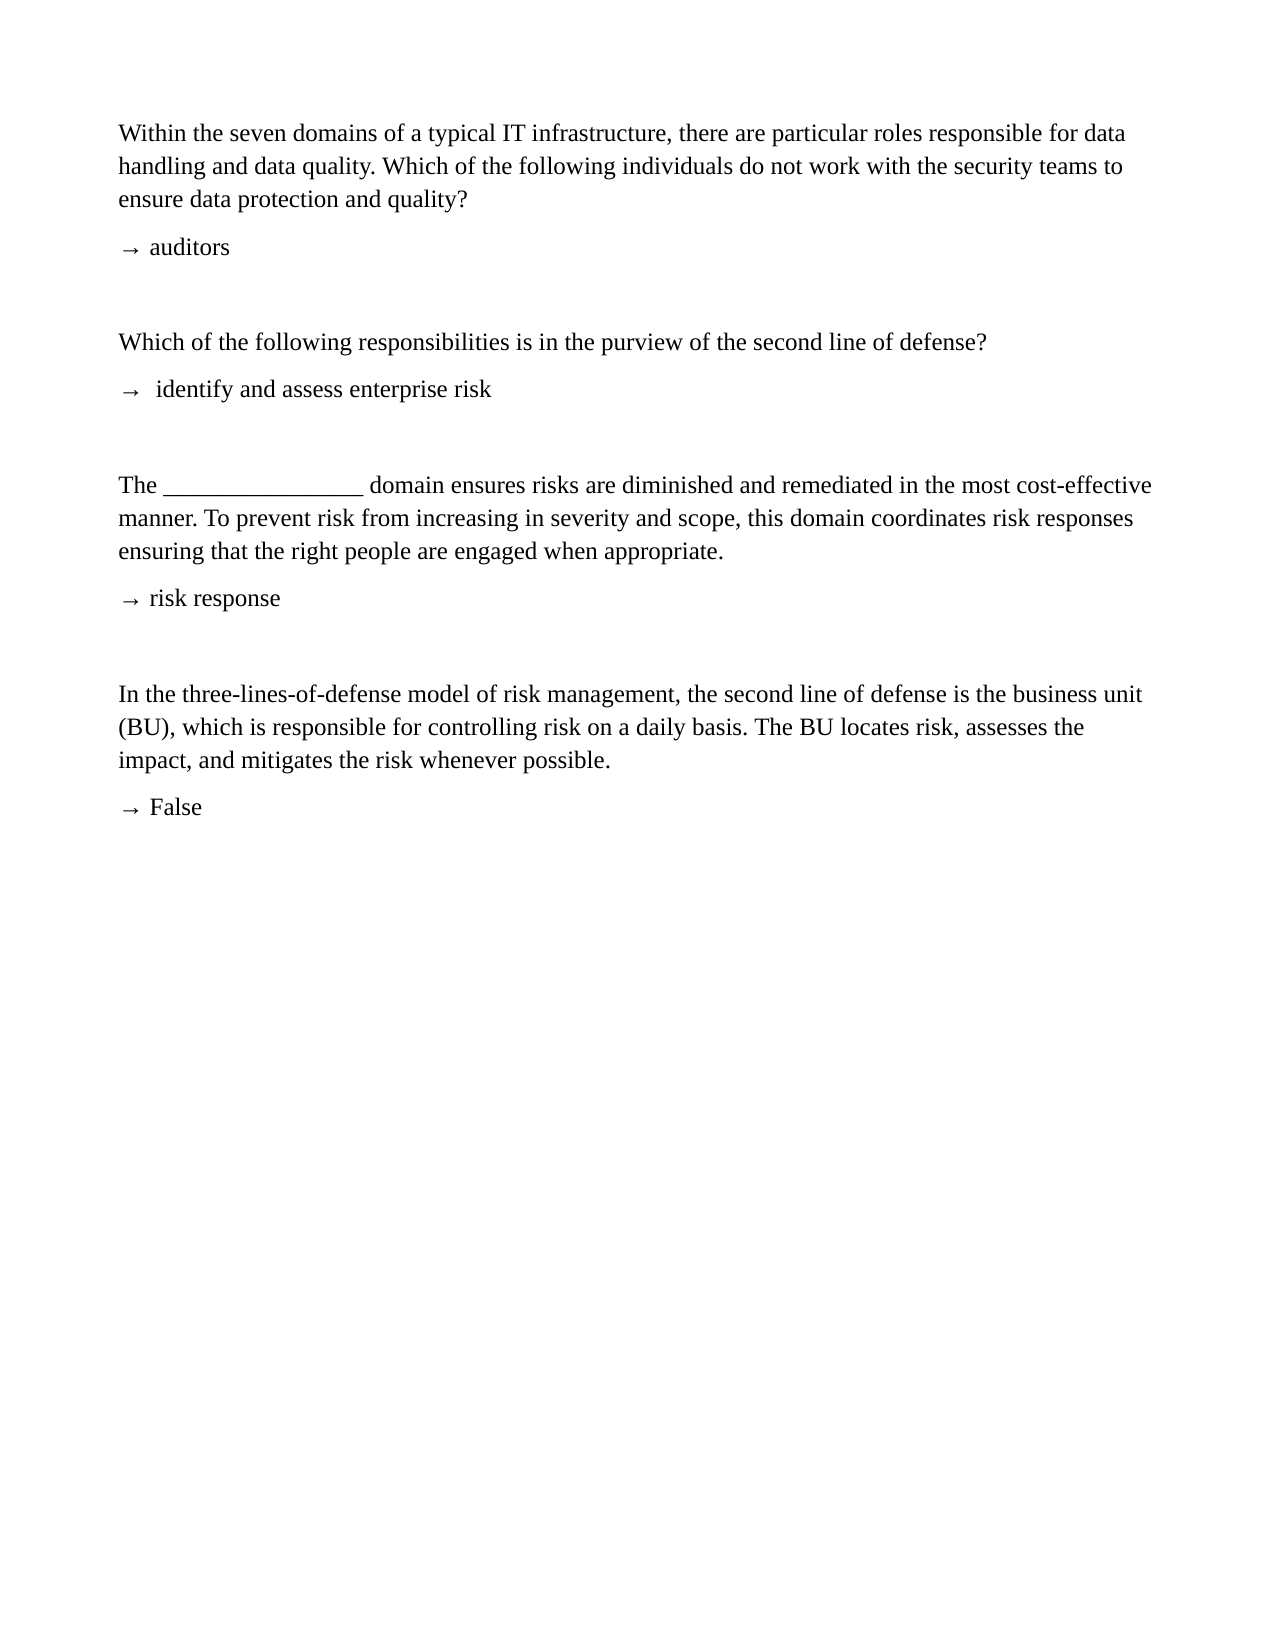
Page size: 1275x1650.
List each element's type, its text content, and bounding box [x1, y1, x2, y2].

text Within the seven domains of a typical IT infrastructure, there are particular roles responsible for data handling and data quality. Which of the following individuals do not work with the security teams to ensure data protection and quality? [118, 118, 1157, 213]
text → False [118, 792, 1157, 821]
text In the three-lines-of-defense model of risk management, the second line of defense is the business unit (BU), which is responsible for controlling risk on a daily basis. The BU locates risk, assesses the impact, and mitigates the risk whenever possible. [118, 679, 1157, 773]
text → auditors [118, 232, 1157, 261]
text → risk response [118, 583, 1157, 612]
text → identify and assess enterprise risk [118, 374, 1157, 403]
text The ________________ domain ensures risks are diminished and remediated in the most cost-effective manner. To prevent risk from increasing in severity and scope, this domain coordinates risk responses ensuring that the right people are engaged when appropriate. [118, 470, 1157, 564]
text Which of the following responsibilities is in the purview of the second line of defense? [118, 327, 1157, 356]
